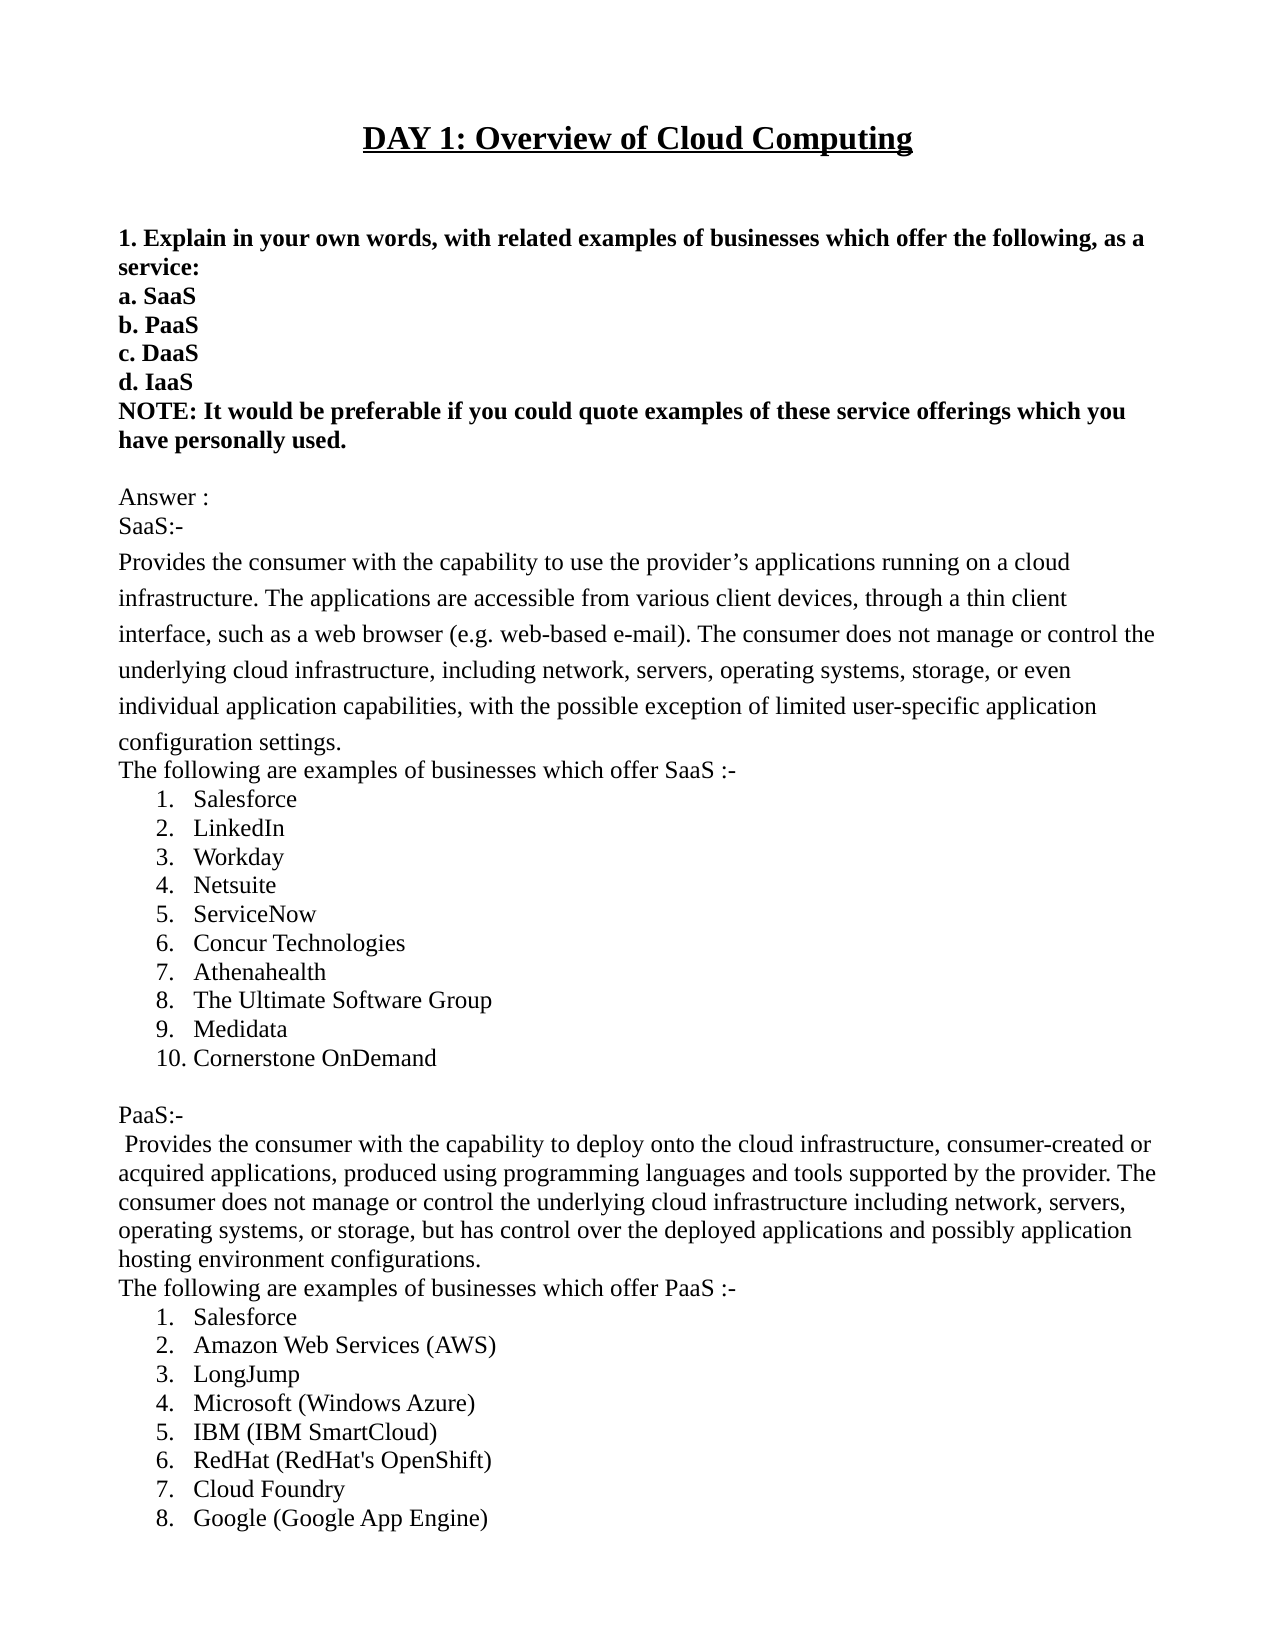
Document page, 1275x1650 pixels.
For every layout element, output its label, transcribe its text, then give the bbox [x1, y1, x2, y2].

text PaaS:- [118, 1100, 1157, 1129]
text b. PaaS [118, 310, 1157, 338]
list Microsoft (Windows Azure) [156, 1388, 1157, 1417]
text SaaS:- [118, 511, 1157, 540]
text Answer : [118, 482, 1157, 511]
text The following are examples of businesses which offer SaaS :- [118, 755, 1157, 784]
text Provides the consumer with the capability to deploy onto the cloud infrastructure, consumer-created or acquired applications, produced using programming languages and tools supported by the provider. The consumer does not manage or control the underlying cloud infrastructure including network, servers, operating systems, or storage, but has control over the deployed applications and possibly application hosting environment configurations. [118, 1129, 1157, 1273]
list Workday [156, 842, 1157, 870]
list The Ultimate Software Group [156, 985, 1157, 1014]
text The following are examples of businesses which offer PaaS :- [118, 1273, 1157, 1302]
list LongJump [156, 1359, 1157, 1388]
list Athenahealth [156, 957, 1157, 985]
list Cloud Foundry [156, 1474, 1157, 1503]
list RedHat (RedHat's OpenShift) [156, 1445, 1157, 1474]
text Provides the consumer with the capability to use the provider’s applications running on a cloud infrastructure. The applications are accessible from various client devices, through a thin client interface, such as a web browser (e.g. web-based e-mail). The consumer does not manage or control the underlying cloud infrastructure, including network, servers, operating systems, storage, or even individual application capabilities, with the possible exception of limited user-specific application configuration settings. [118, 540, 1157, 755]
text c. DaaS [118, 338, 1157, 367]
list Medidata [156, 1014, 1157, 1043]
text 1. Explain in your own words, with related examples of businesses which offer the following, as a service: [118, 223, 1157, 281]
list Salesforce [156, 1302, 1157, 1330]
list Netsuite [156, 870, 1157, 899]
list LinkedIn [156, 813, 1157, 842]
list Cornerstone OnDemand [156, 1043, 1157, 1072]
list Google (Google App Engine) [156, 1503, 1157, 1532]
text d. IaaS [118, 367, 1157, 396]
list Amazon Web Services (AWS) [156, 1330, 1157, 1359]
text DAY 1: Overview of Cloud Computing [118, 118, 1157, 156]
list ServiceNow [156, 899, 1157, 928]
list IBM (IBM SmartCloud) [156, 1417, 1157, 1445]
text a. SaaS [118, 281, 1157, 310]
list Concur Technologies [156, 928, 1157, 957]
text NOTE: It would be preferable if you could quote examples of these service offerings which you have personally used. [118, 396, 1157, 453]
list Salesforce [156, 784, 1157, 813]
